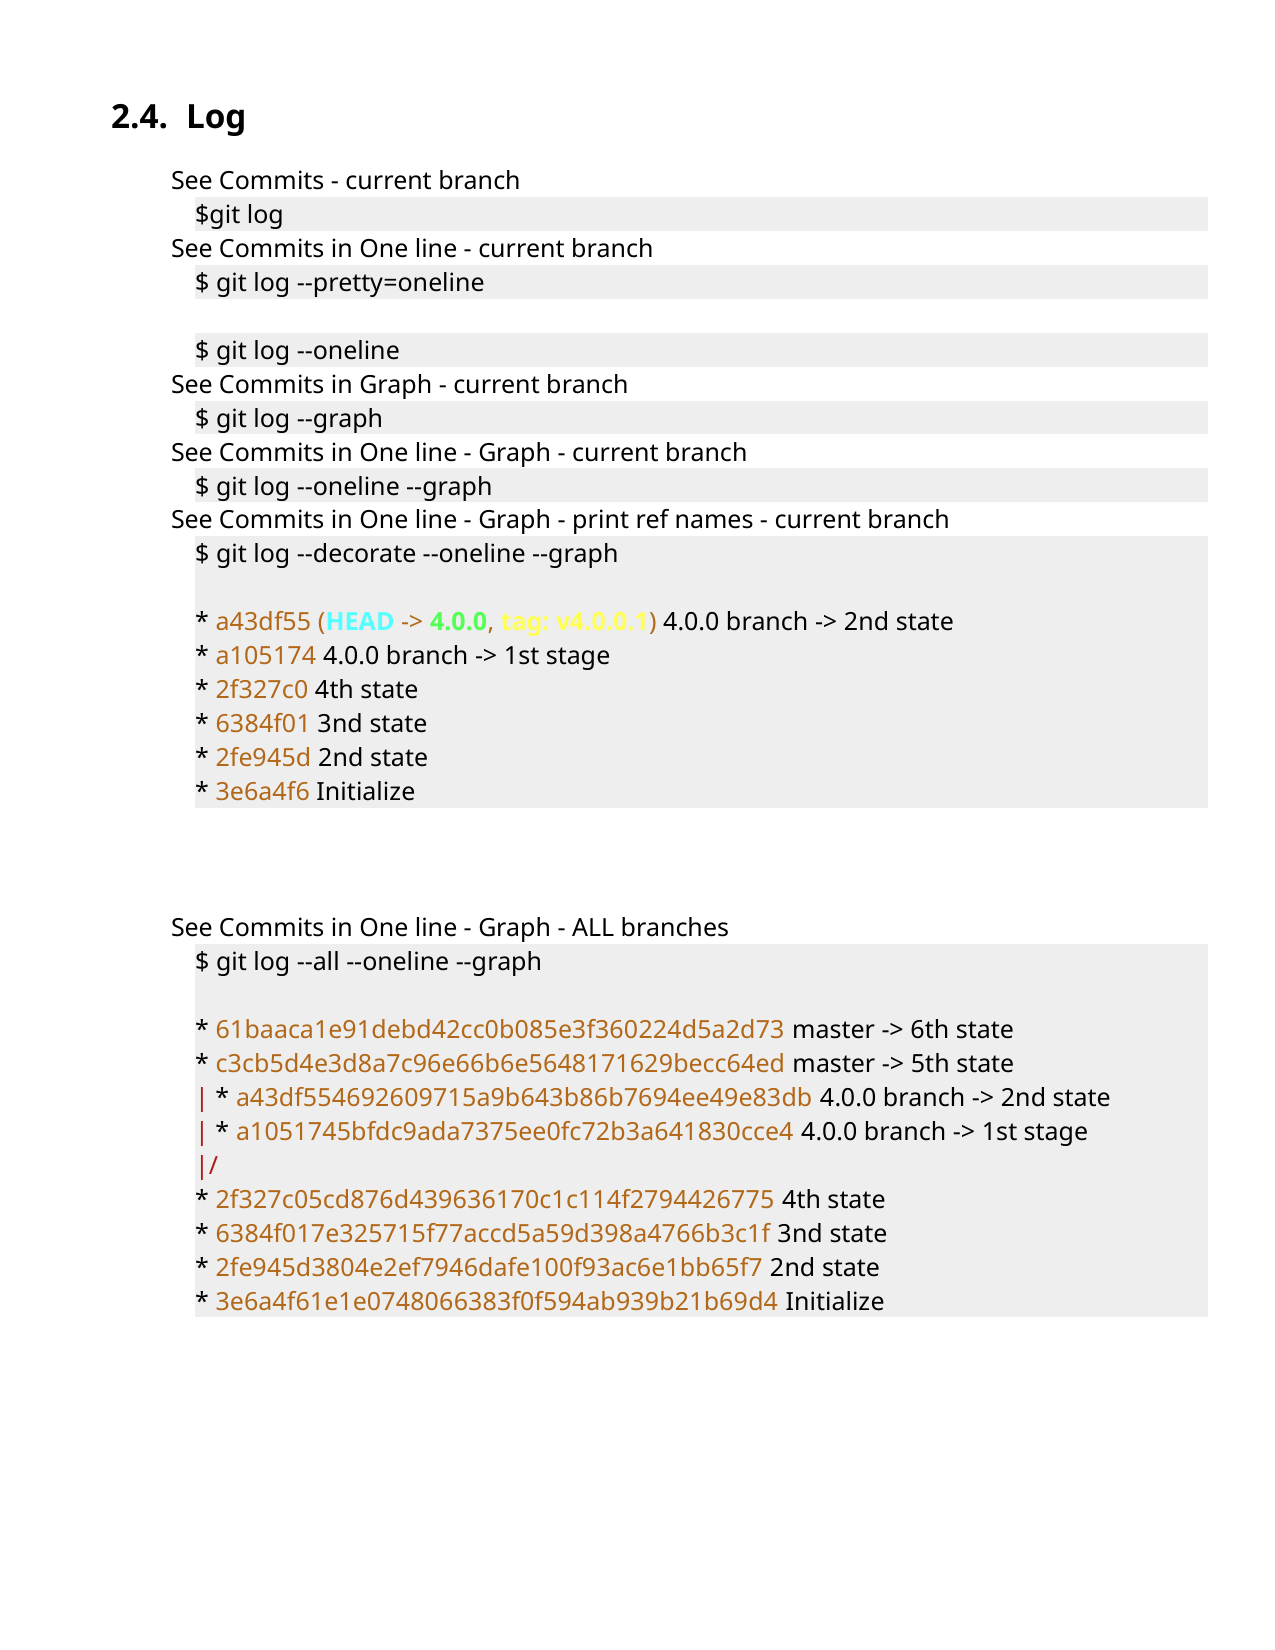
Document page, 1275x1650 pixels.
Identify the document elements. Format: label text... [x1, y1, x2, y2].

text See Commits in One line - Graph - ALL branches [171, 910, 1208, 944]
text $ git log --decorate --oneline --graph [195, 536, 1208, 570]
text $ git log --graph [195, 401, 1208, 434]
text $ git log --pretty=oneline [195, 265, 1208, 299]
text See Commits in One line - Graph - current branch [171, 434, 1208, 468]
text See Commits in One line - Graph - print ref names - current branch [171, 502, 1208, 536]
text * 61baaca1e91debd42cc0b085e3f360224d5a2d73 master -> 6th state * c3cb5d4e3d8a7c96e66b6e5648171629becc64ed master -> 5th state | * a43df554692609715a9b643b86b7694ee49e83db 4.0.0 branch -> 2nd state | * a1051745bfdc9ada7375ee0fc72b3a641830cce4 4.0.0 branch -> 1st stage |/ * 2f327c05cd876d439636170c1c114f2794426775 4th state * 6384f017e325715f77accd5a59d398a4766b3c1f 3nd state * 2fe945d3804e2ef7946dafe100f93ac6e1bb65f7 2nd state * 3e6a4f61e1e0748066383f0f594ab939b21b69d4 Initialize [195, 1012, 1208, 1317]
text See Commits in Graph - current branch [171, 367, 1208, 401]
text See Commits in One line - current branch [171, 231, 1208, 265]
text See Commits - current branch [171, 163, 1208, 197]
text $ git log --oneline [195, 333, 1208, 367]
text $git log [195, 197, 1208, 231]
subtitle Log [111, 93, 1208, 139]
text $ git log --all --oneline --graph [195, 944, 1208, 978]
text * a43df55 (HEAD -> 4.0.0, tag: v4.0.0.1) 4.0.0 branch -> 2nd state * a105174 4.0.0 branch -> 1st stage * 2f327c0 4th state * 6384f01 3nd state * 2fe945d 2nd state * 3e6a4f6 Initialize [195, 604, 1208, 808]
text $ git log --oneline --graph [195, 468, 1208, 502]
